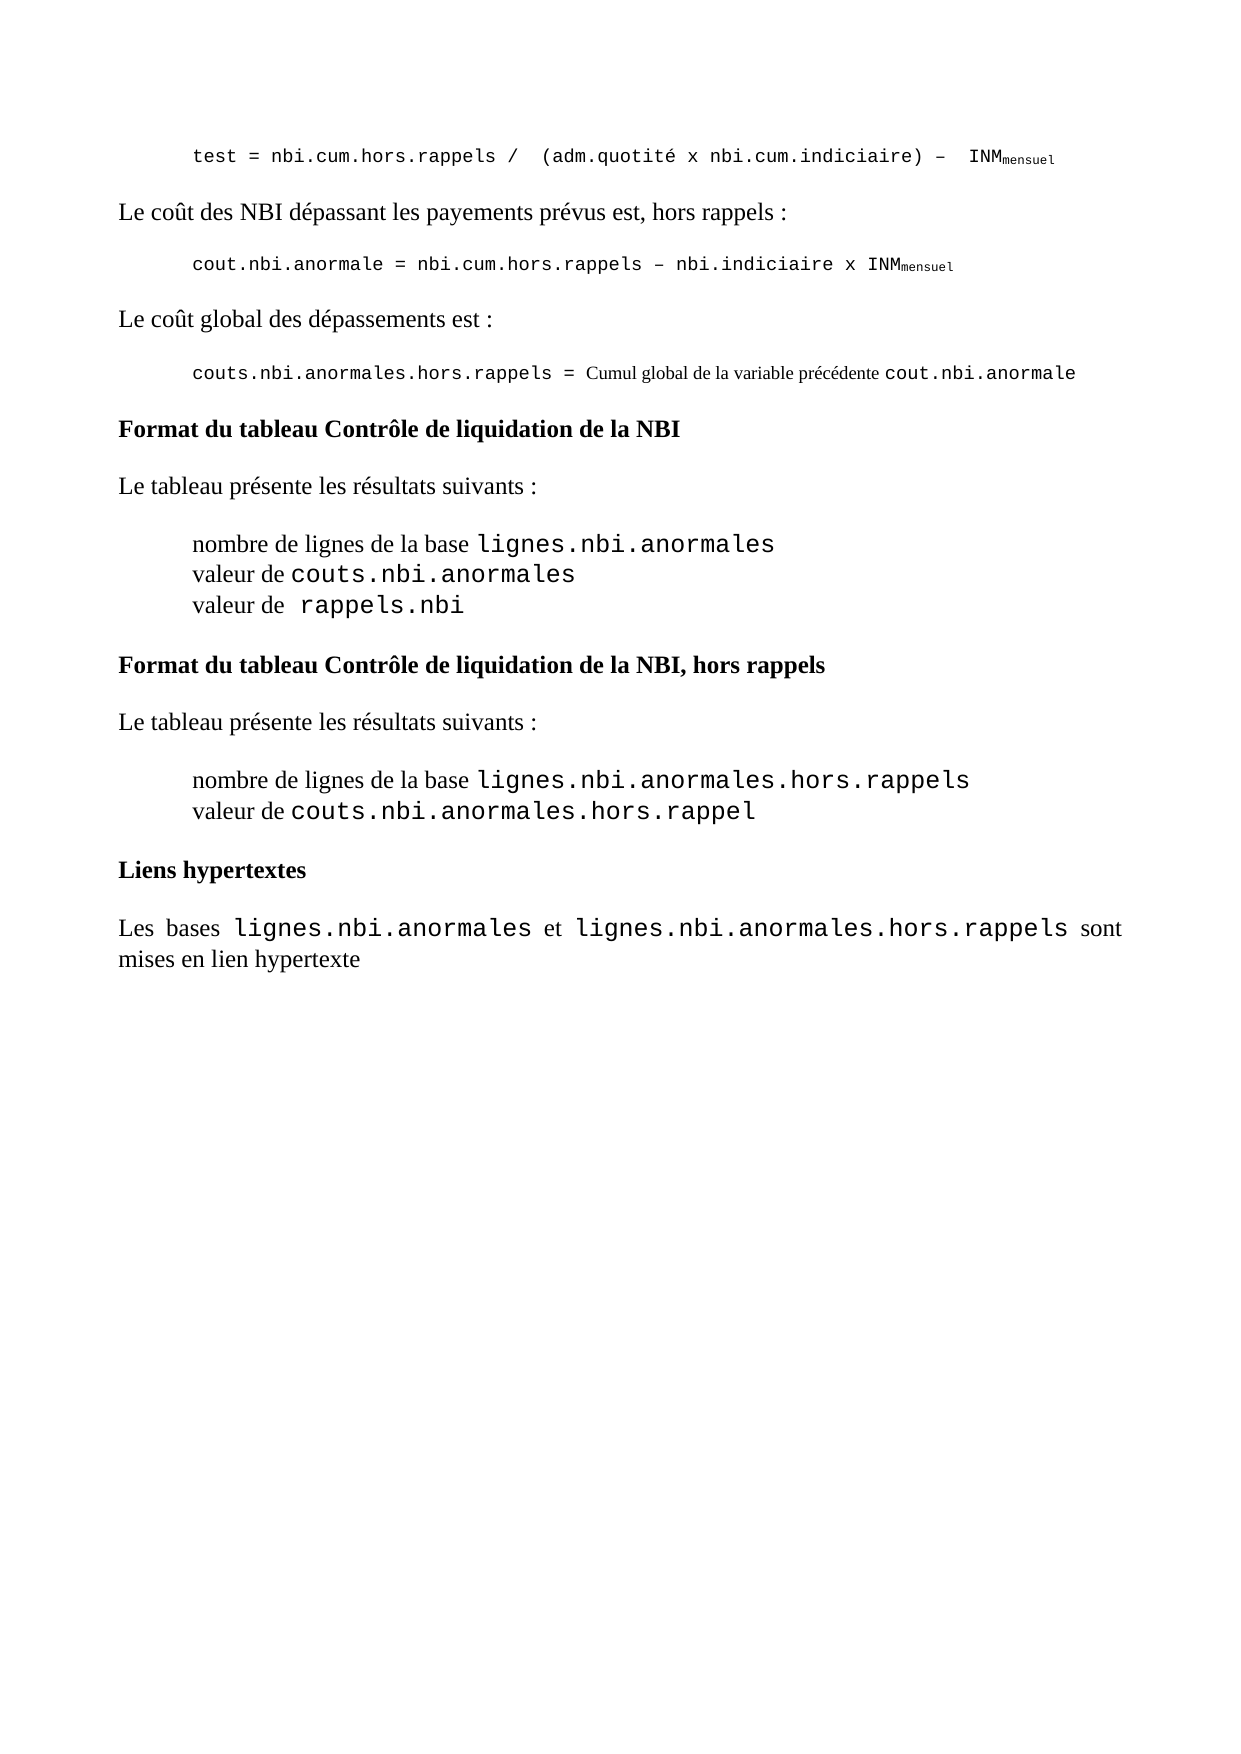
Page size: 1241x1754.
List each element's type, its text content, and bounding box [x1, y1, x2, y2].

text Format du tableau Contrôle de liquidation de la NBI [118, 414, 1122, 442]
text nombre de lignes de la base lignes.nbi.anormales [192, 529, 1122, 559]
text cout.nbi.anormale = nbi.cum.hors.rappels – nbi.indiciaire x INMmensuel [192, 254, 1122, 276]
text couts.nbi.anormales.hors.rappels = Cumul global de la variable précédente cout.nbi.anormale [192, 362, 1122, 385]
text Le tableau présente les résultats suivants : [118, 471, 1122, 500]
text Le coût des NBI dépassant les payements prévus est, hors rappels : [118, 197, 1122, 226]
text nombre de lignes de la base lignes.nbi.anormales.hors.rappels [192, 765, 1122, 796]
text valeur de rappels.nbi [192, 590, 1122, 621]
text test = nbi.cum.hors.rappels / (adm.quotité x nbi.cum.indiciaire) – INMmensuel [192, 147, 1122, 168]
text Le coût global des dépassements est : [118, 304, 1122, 333]
text valeur de couts.nbi.anormales [192, 559, 1122, 590]
text Liens hypertextes [118, 855, 1122, 884]
text valeur de couts.nbi.anormales.hors.rappel [192, 796, 1122, 827]
text Les bases lignes.nbi.anormales et lignes.nbi.anormales.hors.rappels sont mises en lien hypertexte [118, 913, 1122, 972]
text Format du tableau Contrôle de liquidation de la NBI, hors rappels [118, 650, 1122, 679]
text Le tableau présente les résultats suivants : [118, 707, 1122, 736]
